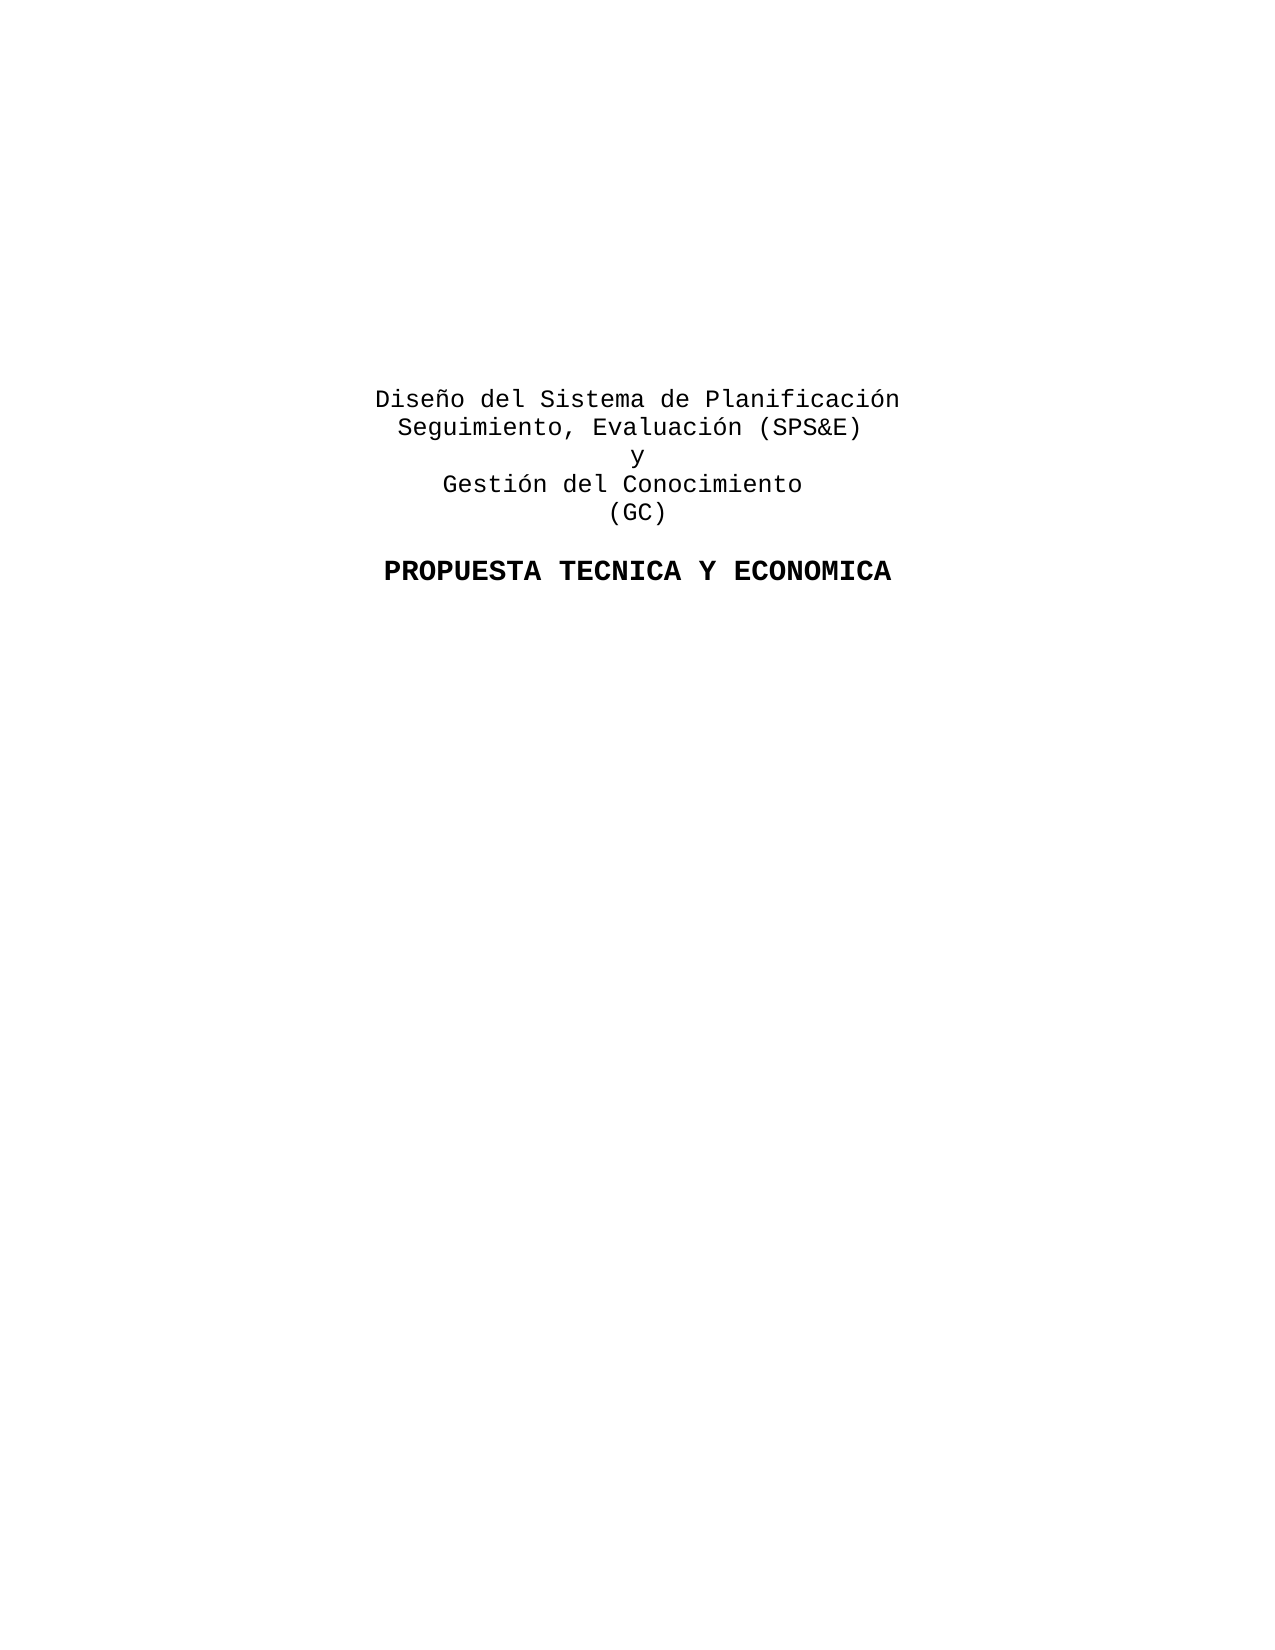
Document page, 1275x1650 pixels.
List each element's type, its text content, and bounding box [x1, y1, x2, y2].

text Diseño del Sistema de Planificación [118, 386, 1157, 415]
text PROPUESTA TECNICA Y ECONOMICA [118, 556, 1157, 589]
text Gestión del Conocimiento [118, 471, 1157, 500]
text (GC) [118, 500, 1157, 528]
text y [118, 443, 1157, 471]
text Seguimiento, Evaluación (SPS&E) [118, 415, 1157, 443]
